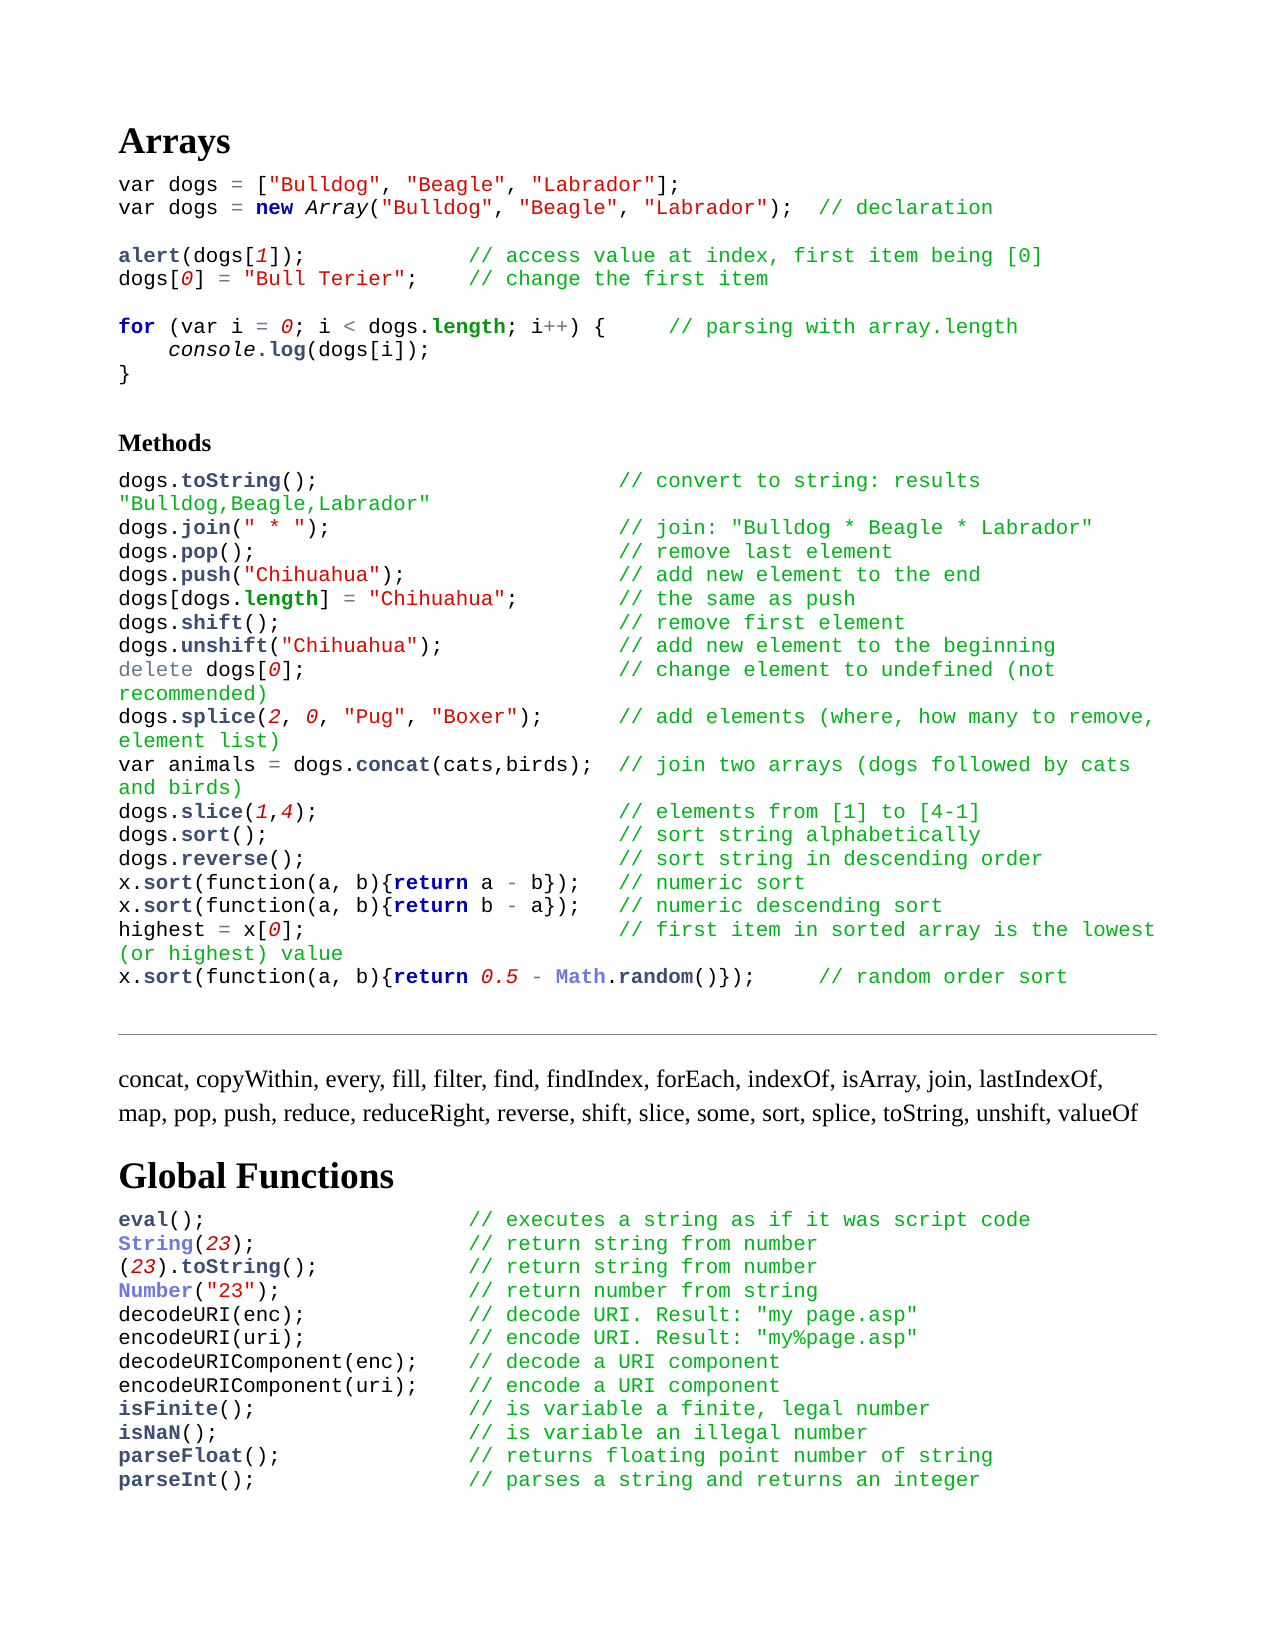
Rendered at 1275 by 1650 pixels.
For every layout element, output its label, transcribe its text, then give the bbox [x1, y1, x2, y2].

text Number("23"); // return number from string [118, 1280, 1157, 1304]
text decodeURI(enc); // decode URI. Result: "my page.asp" [118, 1304, 1157, 1327]
subtitle Methods [118, 428, 1157, 457]
text x.sort(function(a, b){return b - a}); // numeric descending sort [118, 895, 1157, 919]
text dogs.reverse(); // sort string in descending order [118, 848, 1157, 872]
text isNaN(); // is variable an illegal number [118, 1422, 1157, 1446]
text dogs.join(" * "); // join: "Bulldog * Beagle * Labrador" [118, 517, 1157, 541]
text eval(); // executes a string as if it was script code [118, 1209, 1157, 1233]
text parseFloat(); // returns floating point number of string [118, 1446, 1157, 1469]
subtitle Global Functions [118, 1153, 1157, 1197]
subtitle Arrays [118, 118, 1157, 161]
text highest = x[0]; // first item in sorted array is the lowest (or highest) value [118, 919, 1157, 966]
text var dogs = ["Bulldog", "Beagle", "Labrador"]; [118, 174, 1157, 197]
text decodeURIComponent(enc); // decode a URI component [118, 1351, 1157, 1374]
text dogs.sort(); // sort string alphabetically [118, 824, 1157, 848]
text console.log(dogs[i]); [118, 339, 1157, 363]
text dogs.shift(); // remove first element [118, 612, 1157, 635]
text var dogs = new Array("Bulldog", "Beagle", "Labrador"); // declaration [118, 197, 1157, 221]
text delete dogs[0]; // change element to undefined (not recommended) [118, 659, 1157, 706]
text dogs.toString(); // convert to string: results "Bulldog,Beagle,Labrador" [118, 470, 1157, 517]
text dogs.unshift("Chihuahua"); // add new element to the beginning [118, 635, 1157, 659]
text alert(dogs[1]); // access value at index, first item being [0] [118, 245, 1157, 268]
text isFinite(); // is variable a finite, legal number [118, 1398, 1157, 1422]
text (23).toString(); // return string from number [118, 1256, 1157, 1280]
text for (var i = 0; i < dogs.length; i++) { // parsing with array.length [118, 316, 1157, 339]
text encodeURIComponent(uri); // encode a URI component [118, 1374, 1157, 1398]
text concat, copyWithin, every, fill, filter, find, findIndex, forEach, indexOf, isArray, join, lastIndexOf, map, pop, push, reduce, reduceRight, reverse, shift, slice, some, sort, splice, toString, unshift, valueOf [118, 1064, 1157, 1127]
text var animals = dogs.concat(cats,birds); // join two arrays (dogs followed by cats and birds) [118, 753, 1157, 801]
text dogs.slice(1,4); // elements from [1] to [4-1] [118, 801, 1157, 824]
text x.sort(function(a, b){return 0.5 - Math.random()}); // random order sort [118, 966, 1157, 990]
text dogs.splice(2, 0, "Pug", "Boxer"); // add elements (where, how many to remove, element list) [118, 706, 1157, 753]
text encodeURI(uri); // encode URI. Result: "my%page.asp" [118, 1327, 1157, 1351]
text x.sort(function(a, b){return a - b}); // numeric sort [118, 872, 1157, 895]
text dogs[0] = "Bull Terier"; // change the first item [118, 268, 1157, 292]
text dogs[dogs.length] = "Chihuahua"; // the same as push [118, 588, 1157, 612]
text } [118, 363, 1157, 387]
text dogs.push("Chihuahua"); // add new element to the end [118, 564, 1157, 588]
text parseInt(); // parses a string and returns an integer [118, 1469, 1157, 1493]
text dogs.pop(); // remove last element [118, 541, 1157, 564]
text String(23); // return string from number [118, 1233, 1157, 1256]
